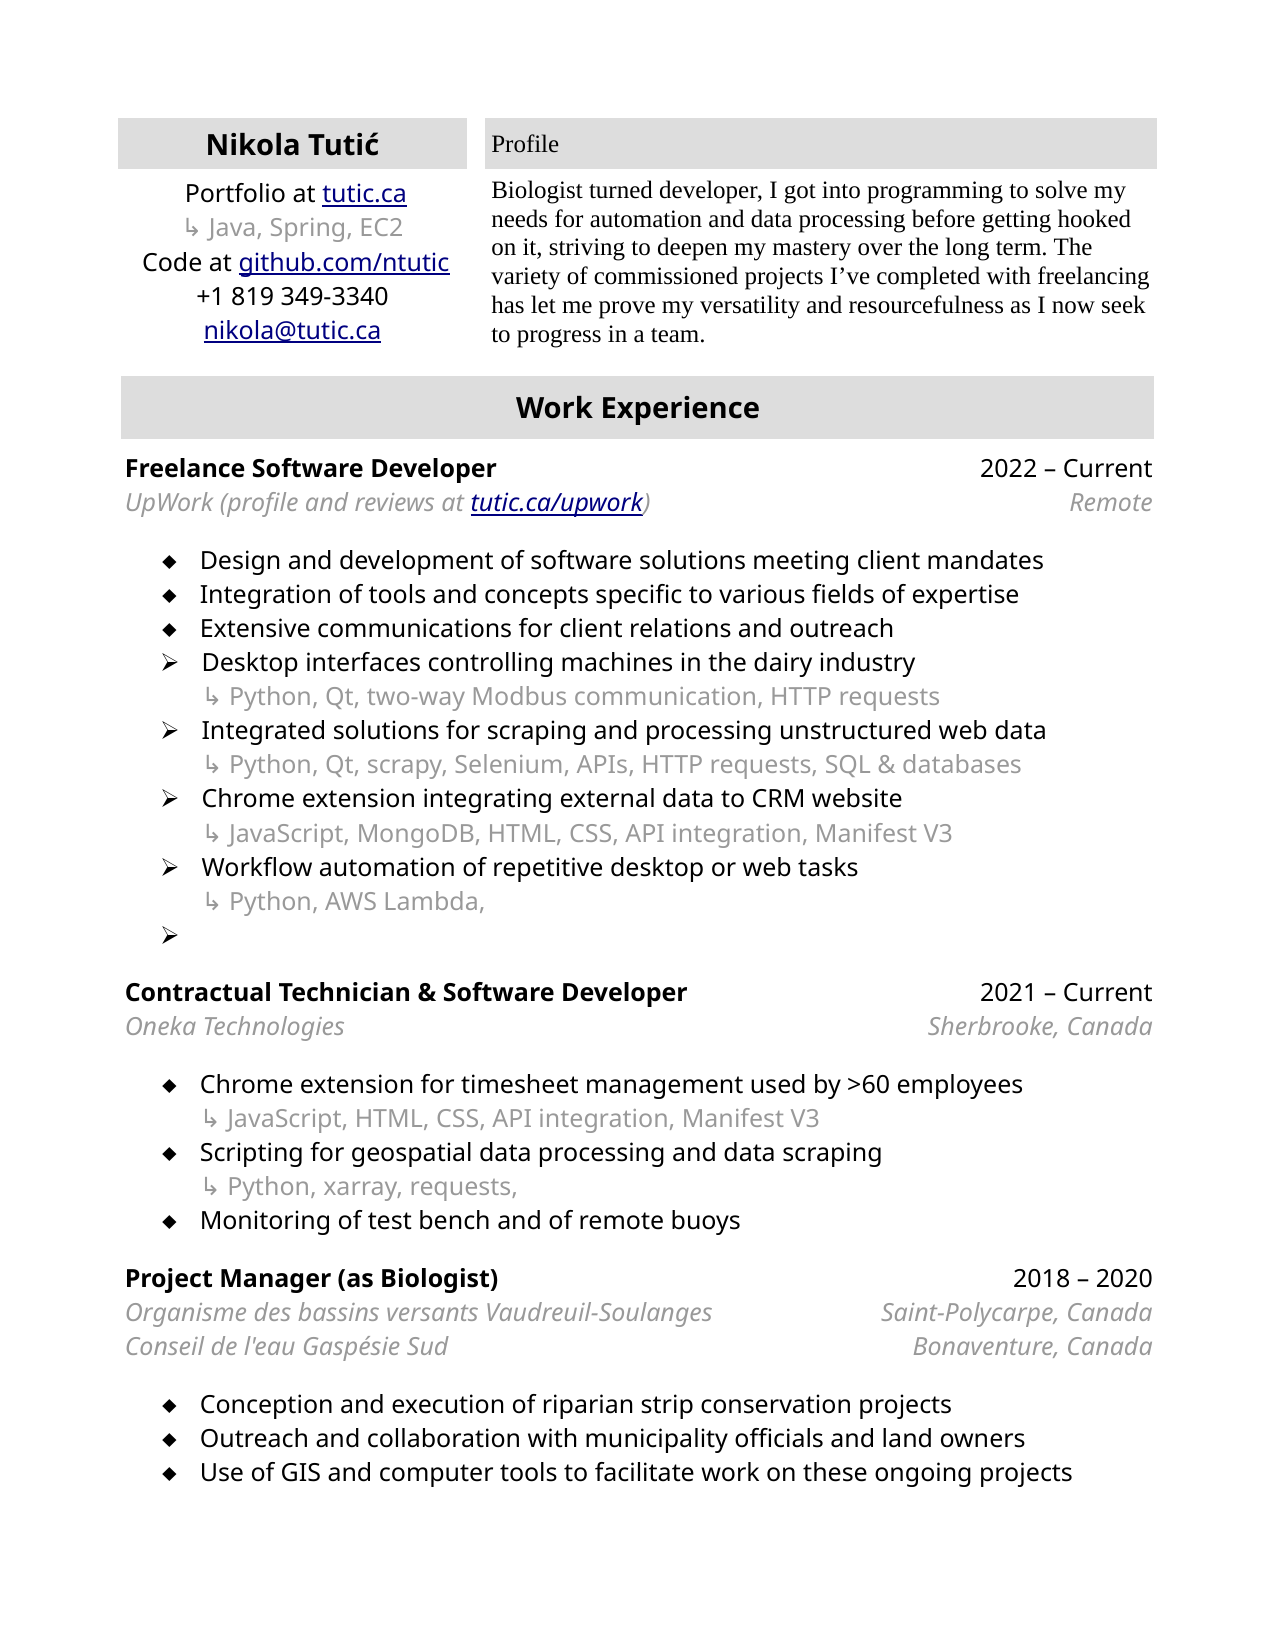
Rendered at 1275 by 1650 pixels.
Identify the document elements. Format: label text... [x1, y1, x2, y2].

table_cell [467, 169, 485, 353]
table_cell 2021 – Current Sherbrooke, Canada [816, 963, 1164, 1055]
table_header [113, 376, 121, 439]
table_cell Contractual Technician & Software Developer Oneka Technologies [113, 963, 816, 1055]
table_cell Chrome extension for timesheet management used by >60 employees ↳ JavaScript, HTML, CSS, API integration, Manifest V3 Scripting for geospatial data processing and data scraping ↳ Python, xarray, requests, Monitoring of test bench and of remote buoys [113, 1055, 1164, 1249]
table_cell Conception and execution of riparian strip conservation projects Outreach and collaboration with municipality officials and land owners Use of GIS and computer tools to facilitate work on these ongoing projects [113, 1375, 1164, 1500]
table_cell Biologist turned developer, I got into programming to solve my needs for automation and data processing before getting hooked on it, striving to deepen my mastery over the long term. The variety of commissioned projects I’ve completed with freelancing has let me prove my versatility and resourcefulness as I now seek to progress in a team. [485, 169, 1157, 353]
table_header Work Experience [121, 376, 1154, 439]
table_header Profile [485, 118, 1157, 169]
table_cell Freelance Software Developer UpWork (profile and reviews at tutic.ca/upwork) [113, 439, 816, 531]
table_cell Portfolio at tutic.ca ↳ Java, Spring, EC2 Code at github.com/ntutic +1 819 349-3340 nikola@tutic.ca [118, 169, 467, 353]
table_cell 2022 – Current Remote [816, 439, 1164, 531]
table_cell 2018 – 2020 Saint-Polycarpe, Canada Bonaventure, Canada [816, 1249, 1164, 1374]
table_header [467, 118, 485, 169]
table_cell Project Manager (as Biologist) Organisme des bassins versants Vaudreuil-Soulanges Conseil de l'eau Gaspésie Sud [113, 1249, 816, 1374]
table_cell Design and development of software solutions meeting client mandates Integration of tools and concepts specific to various fields of expertise Extensive communications for client relations and outreach Desktop interfaces controlling machines in the dairy industry ↳ Python, Qt, two-way Modbus communication, HTTP requests Integrated solutions for scraping and processing unstructured web data ↳ Python, Qt, scrapy, Selenium, APIs, HTTP requests, SQL & databases Chrome extension integrating external data to CRM website ↳ JavaScript, MongoDB, HTML, CSS, API integration, Manifest V3 Workflow automation of repetitive desktop or web tasks ↳ Python, AWS Lambda, [113, 531, 1164, 963]
table_header [1155, 376, 1164, 439]
table_header Nikola Tutić [118, 118, 467, 169]
